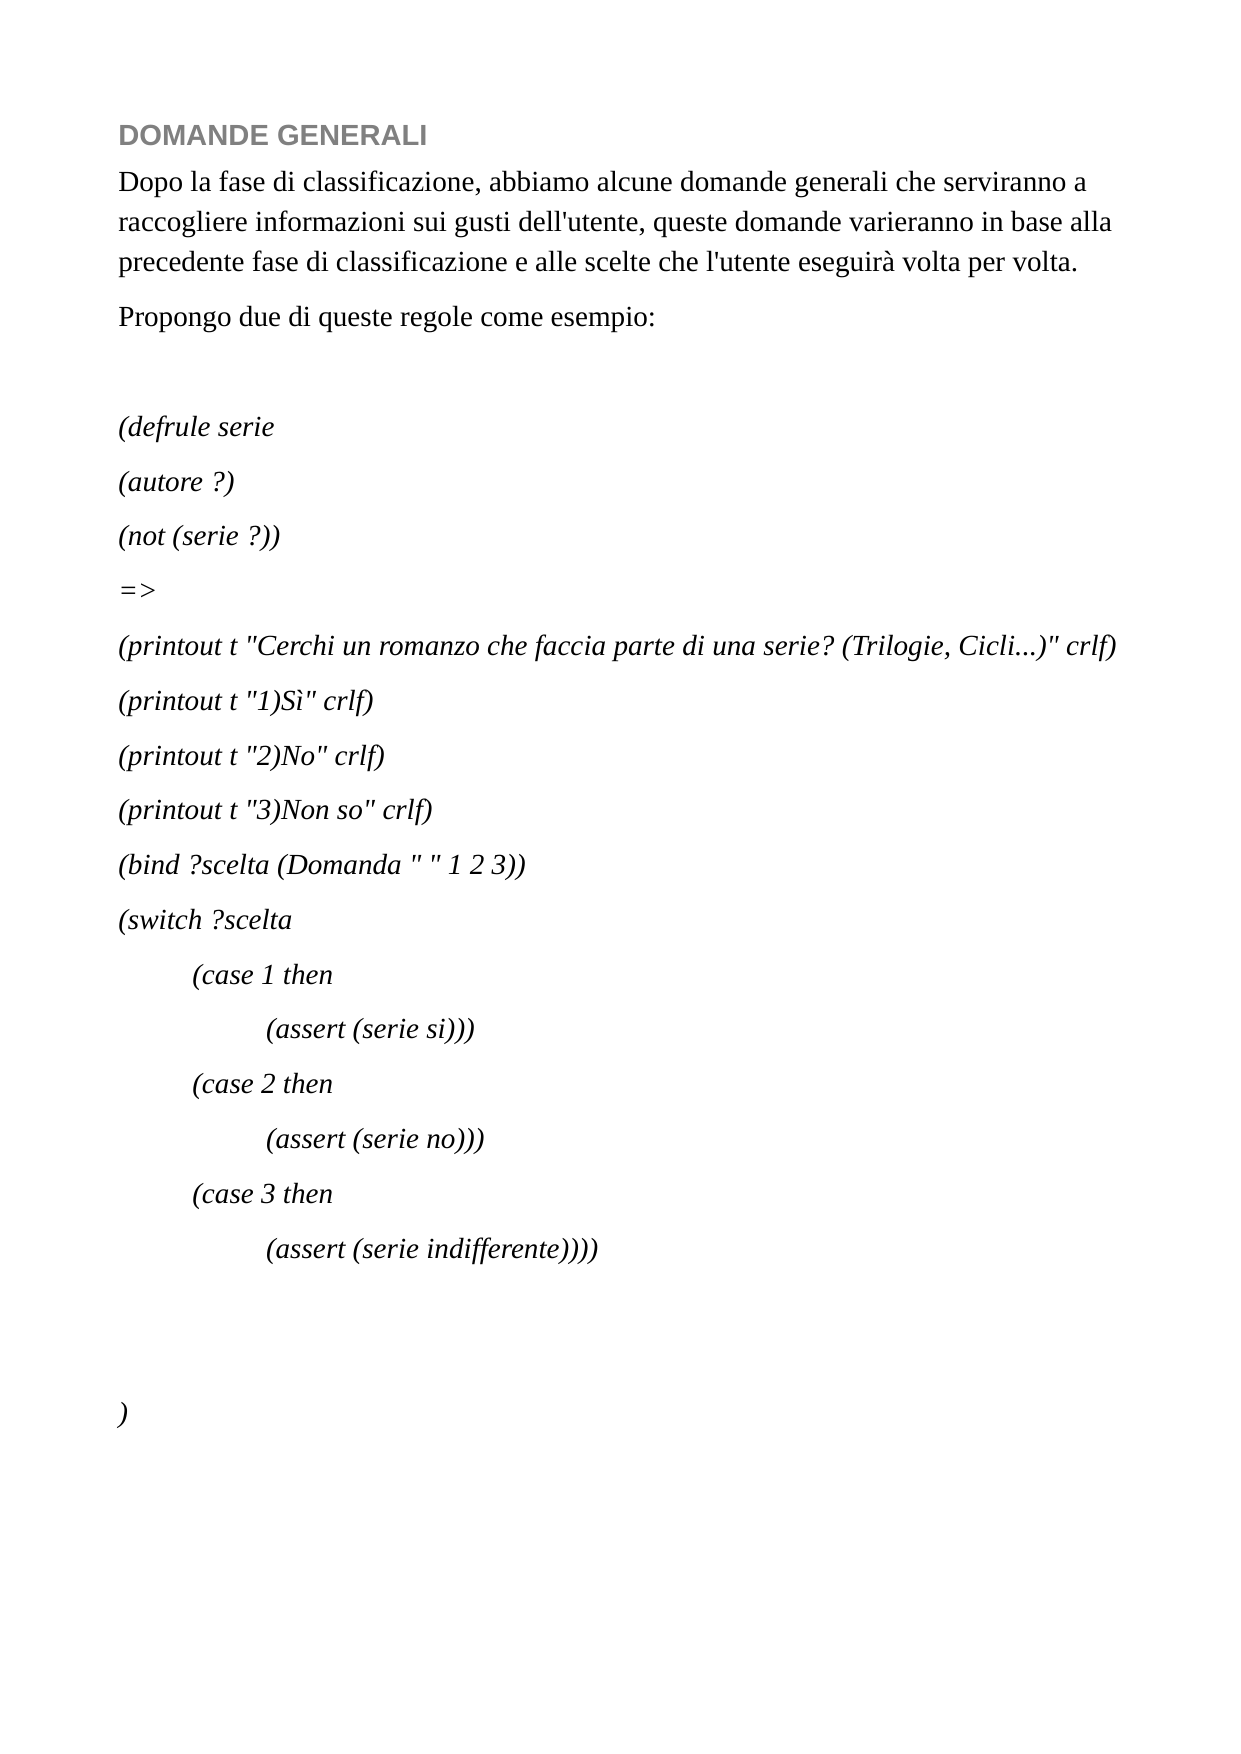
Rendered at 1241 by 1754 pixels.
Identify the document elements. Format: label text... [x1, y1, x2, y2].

text (case 2 then [118, 1066, 1122, 1100]
text (assert (serie indifferente)))) [118, 1231, 1122, 1264]
text Propongo due di queste regole come esempio: [118, 299, 1122, 333]
text (defrule serie [118, 409, 1122, 442]
text (assert (serie si))) [118, 1012, 1122, 1045]
text (printout t "Cerchi un romanzo che faccia parte di una serie? (Trilogie, Cicli...)" crlf) [118, 628, 1122, 662]
text (switch ?scelta [118, 902, 1122, 936]
text (assert (serie no))) [118, 1121, 1122, 1155]
subtitle DOMANDE GENERALI [118, 118, 1122, 152]
text Dopo la fase di classificazione, abbiamo alcune domande generali che serviranno a raccogliere informazioni sui gusti dell'utente, queste domande varieranno in base alla precedente fase di classificazione e alle scelte che l'utente eseguirà volta per volta. [118, 164, 1122, 278]
text => [118, 573, 1122, 607]
text (autore ?) [118, 464, 1122, 497]
text (bind ?scelta (Domanda " " 1 2 3)) [118, 847, 1122, 881]
text (not (serie ?)) [118, 518, 1122, 552]
text (printout t "1)Sì" crlf) [118, 683, 1122, 716]
text (case 1 then [118, 957, 1122, 990]
text (printout t "2)No" crlf) [118, 738, 1122, 771]
text (case 3 then [118, 1176, 1122, 1209]
text ) [118, 1395, 1122, 1429]
text (printout t "3)Non so" crlf) [118, 792, 1122, 826]
